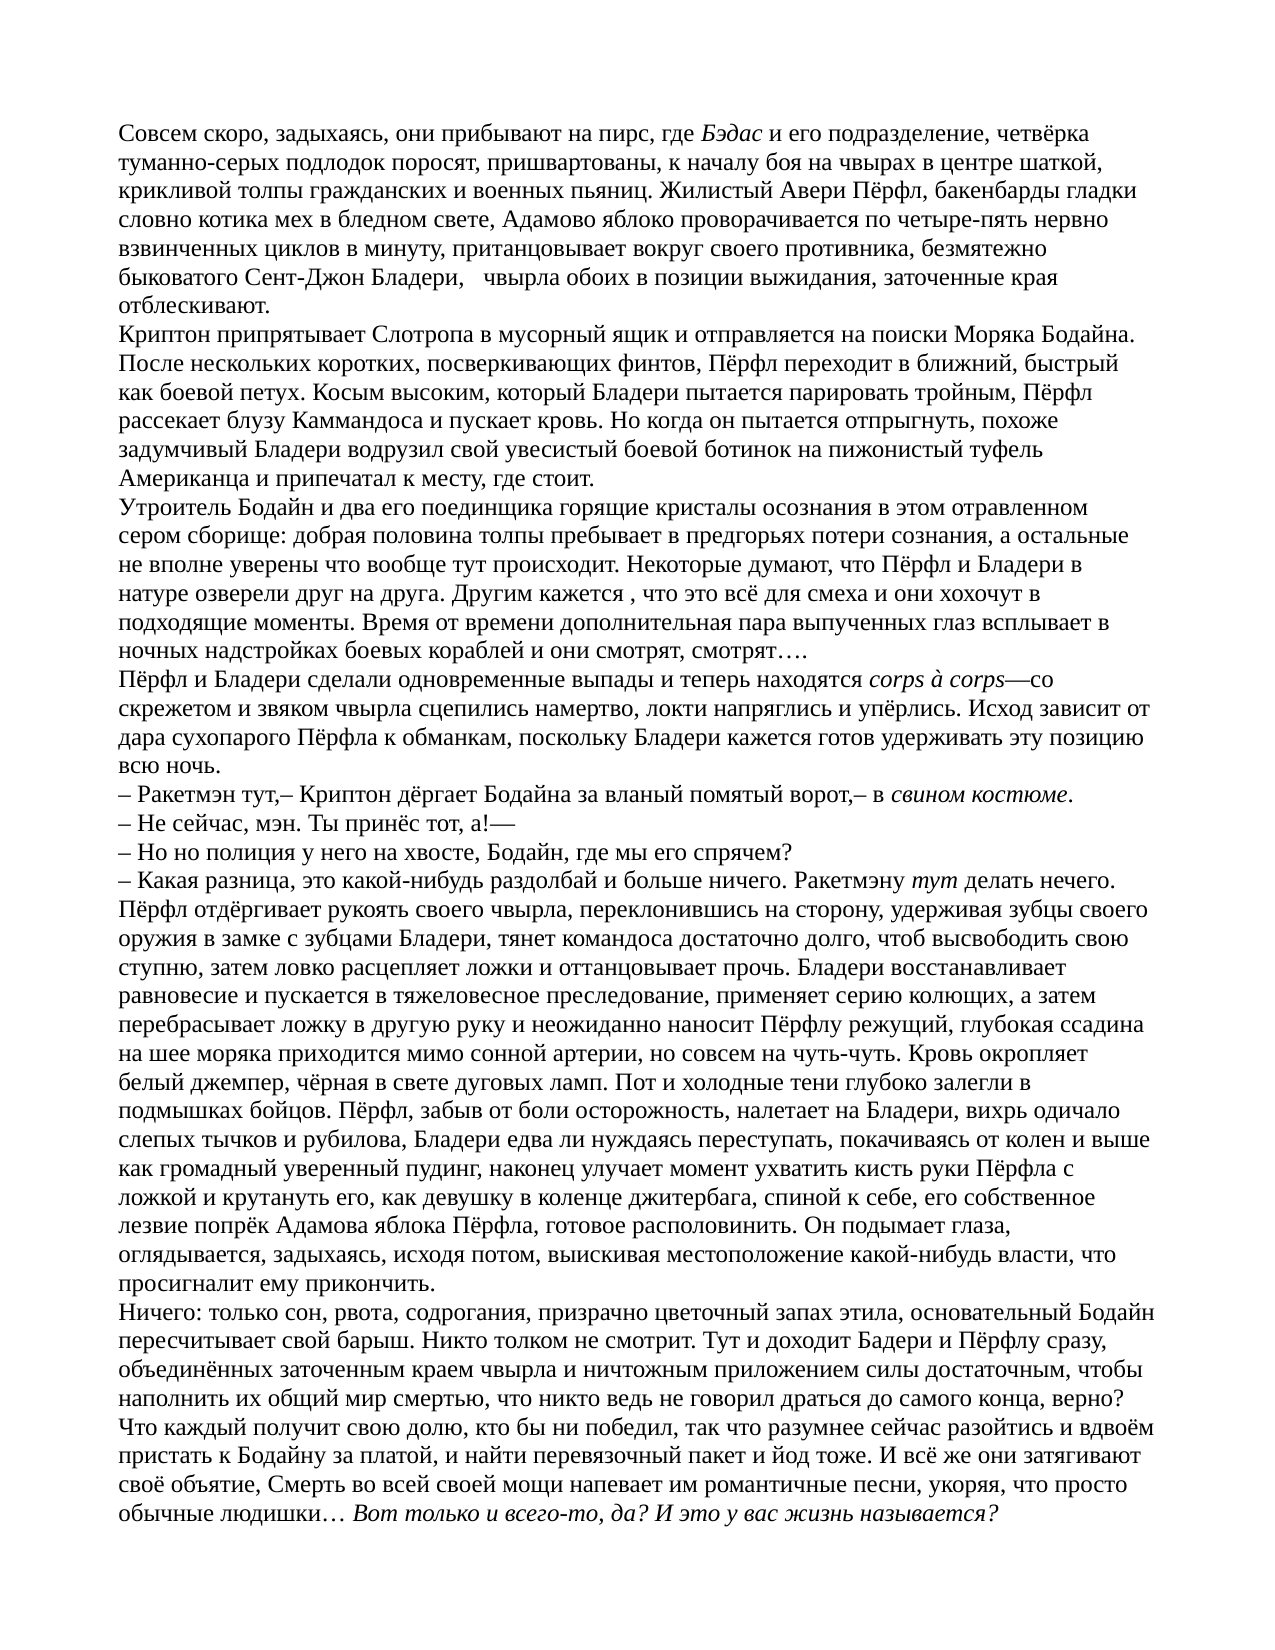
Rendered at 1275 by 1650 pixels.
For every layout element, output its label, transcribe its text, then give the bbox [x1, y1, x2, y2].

text Пёрфл и Бладери сделали одновременные выпады и теперь находятся corps à corps—со скрежетом и звяком чвырла сцепились намертво, локти напряглись и упёрлись. Исход зависит от дара сухопарого Пёрфла к обманкам, поскольку Бладери кажется готов удерживать эту позицию всю ночь. [118, 664, 1157, 779]
text Ничего: только сон, рвота, содрогания, призрачно цветочный запах этила, основательный Бодайн пересчитывает свой барыш. Никто толком не смотрит. Тут и доходит Бадери и Пёрфлу сразу, объединённых заточенным краем чвырла и ничтожным приложением силы достаточным, чтобы наполнить их общий мир смертью, что никто ведь не говорил драться до самого конца, верно? Что каждый получит свою долю, кто бы ни победил, так что разумнее сейчас разойтись и вдвоём пристать к Бодайну за платой, и найти перевязочный пакет и йод тоже. И всё же они затягивают своё объятие, Смерть во всей своей мощи напевает им романтичные песни, укоряя, что просто обычные людишки… Вот только и всего-то, да? И это у вас жизнь называется? [118, 1297, 1157, 1527]
text – Но но полиция у него на хвосте, Бодайн, где мы его спрячем? [118, 837, 1157, 866]
text – Не сейчас, мэн. Ты принёс тот, а!— [118, 808, 1157, 837]
text Криптон припрятывает Слотропа в мусорный ящик и отправляется на поиски Моряка Бодайна. После нескольких коротких, посверкивающих финтов, Пёрфл переходит в ближний, быстрый как боевой петух. Косым высоким, который Бладери пытается парировать тройным, Пёрфл рассекает блузу Каммандоса и пускает кровь. Но когда он пытается отпрыгнуть, похоже задумчивый Бладери водрузил свой увесистый боевой ботинок на пижонистый туфель Американца и припечатал к месту, где стоит. [118, 319, 1157, 492]
text – Ракетмэн тут,– Криптон дёргает Бодайна за вланый помятый ворот,– в свином костюме. [118, 779, 1157, 808]
text Пёрфл отдёргивает рукоять своего чвырла, переклонившись на сторону, удерживая зубцы своего оружия в замке с зубцами Бладери, тянет командоса достаточно долго, чтоб высвободить свою ступню, затем ловко расцепляет ложки и оттанцовывает прочь. Бладери восстанавливает равновесие и пускается в тяжеловесное преследование, применяет серию колющих, а затем перебрасывает ложку в другую руку и неожиданно наносит Пёрфлу режущий, глубокая ссадина на шее моряка приходится мимо сонной артерии, но совсем на чуть-чуть. Кровь окропляет белый джемпер, чёрная в свете дуговых ламп. Пот и холодные тени глубоко залегли в подмышках бойцов. Пёрфл, забыв от боли осторожность, налетает на Бладери, вихрь одичало слепых тычков и рубилова, Бладери едва ли нуждаясь переступать, покачиваясь от колен и выше как громадный уверенный пудинг, наконец улучает момент ухватить кисть руки Пёрфла с ложкой и крутануть его, как девушку в коленце джитербага, спиной к себе, его собственное лезвие попрёк Адамова яблока Пёрфла, готовое располовинить. Он подымает глаза, оглядывается, задыхаясь, исходя потом, выискивая местоположение какой-нибудь власти, что просигналит ему прикончить. [118, 894, 1157, 1297]
text Совсем скоро, задыхаясь, они прибывают на пирс, где Бэдас и его подразделение, четвёрка туманно-серых подлодок поросят, пришвартованы, к началу боя на чвырах в центре шаткой, крикливой толпы гражданских и военных пьяниц. Жилистый Авери Пёрфл, бакенбарды гладки словно котика мех в бледном свете, Адамово яблоко проворачивается по четыре-пять нервно взвинченных циклов в минуту, пританцовывает вокруг своего противника, безмятежно быковатого Сент-Джон Бладери, чвырла обоих в позиции выжидания, заточенные края отблескивают. [118, 118, 1157, 319]
text – Какая разница, это какой-нибудь раздолбай и больше ничего. Ракетмэну тут делать нечего. [118, 866, 1157, 894]
text Утроитель Бодайн и два его поединщика горящие кристалы осознания в этом отравленном сером сборище: добрая половина толпы пребывает в предгорьях потери сознания, а остальные не вполне уверены что вообще тут происходит. Некоторые думают, что Пёрфл и Бладери в натуре озверели друг на друга. Другим кажется , что это всё для смеха и они хохочут в подходящие моменты. Время от времени дополнительная пара выпученных глаз всплывает в ночных надстройках боевых кораблей и они смотрят, смотрят…. [118, 492, 1157, 664]
